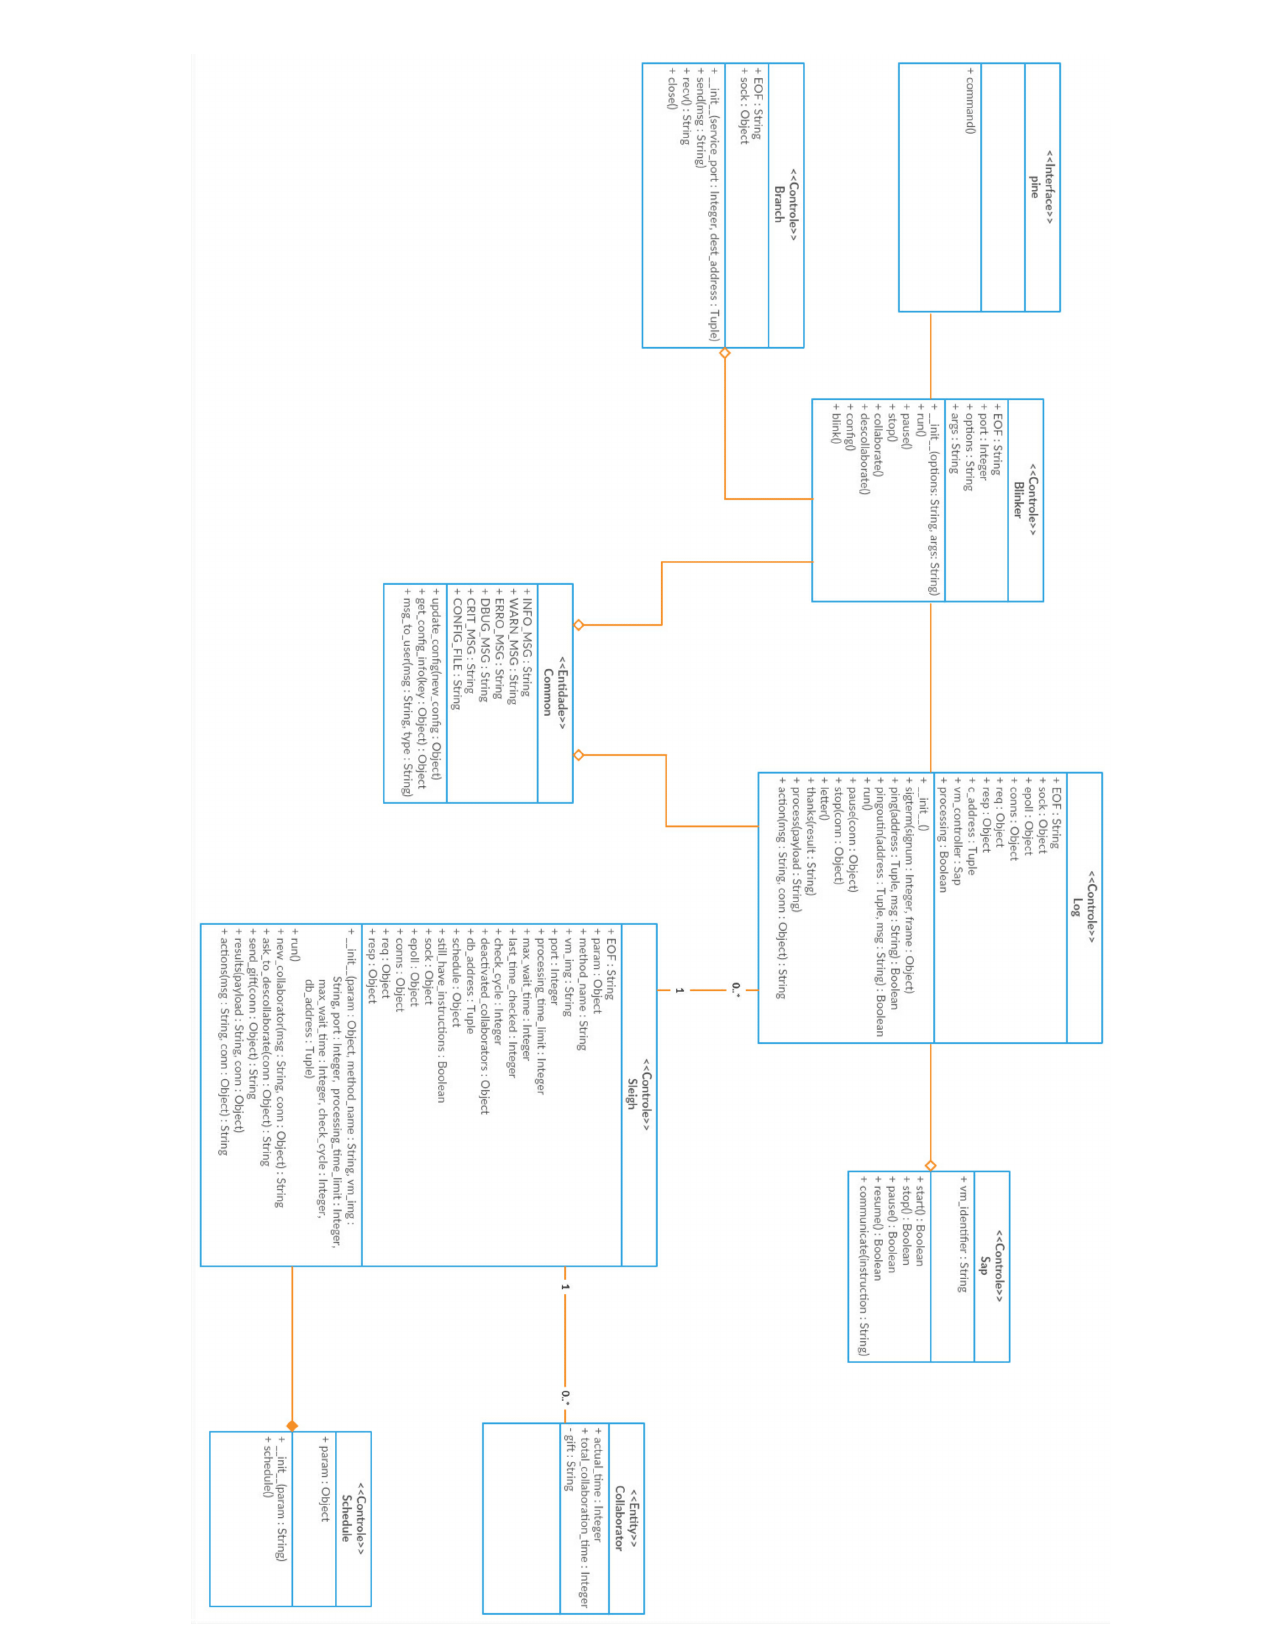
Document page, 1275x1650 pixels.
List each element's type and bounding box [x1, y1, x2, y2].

picture [191, 54, 1111, 1624]
